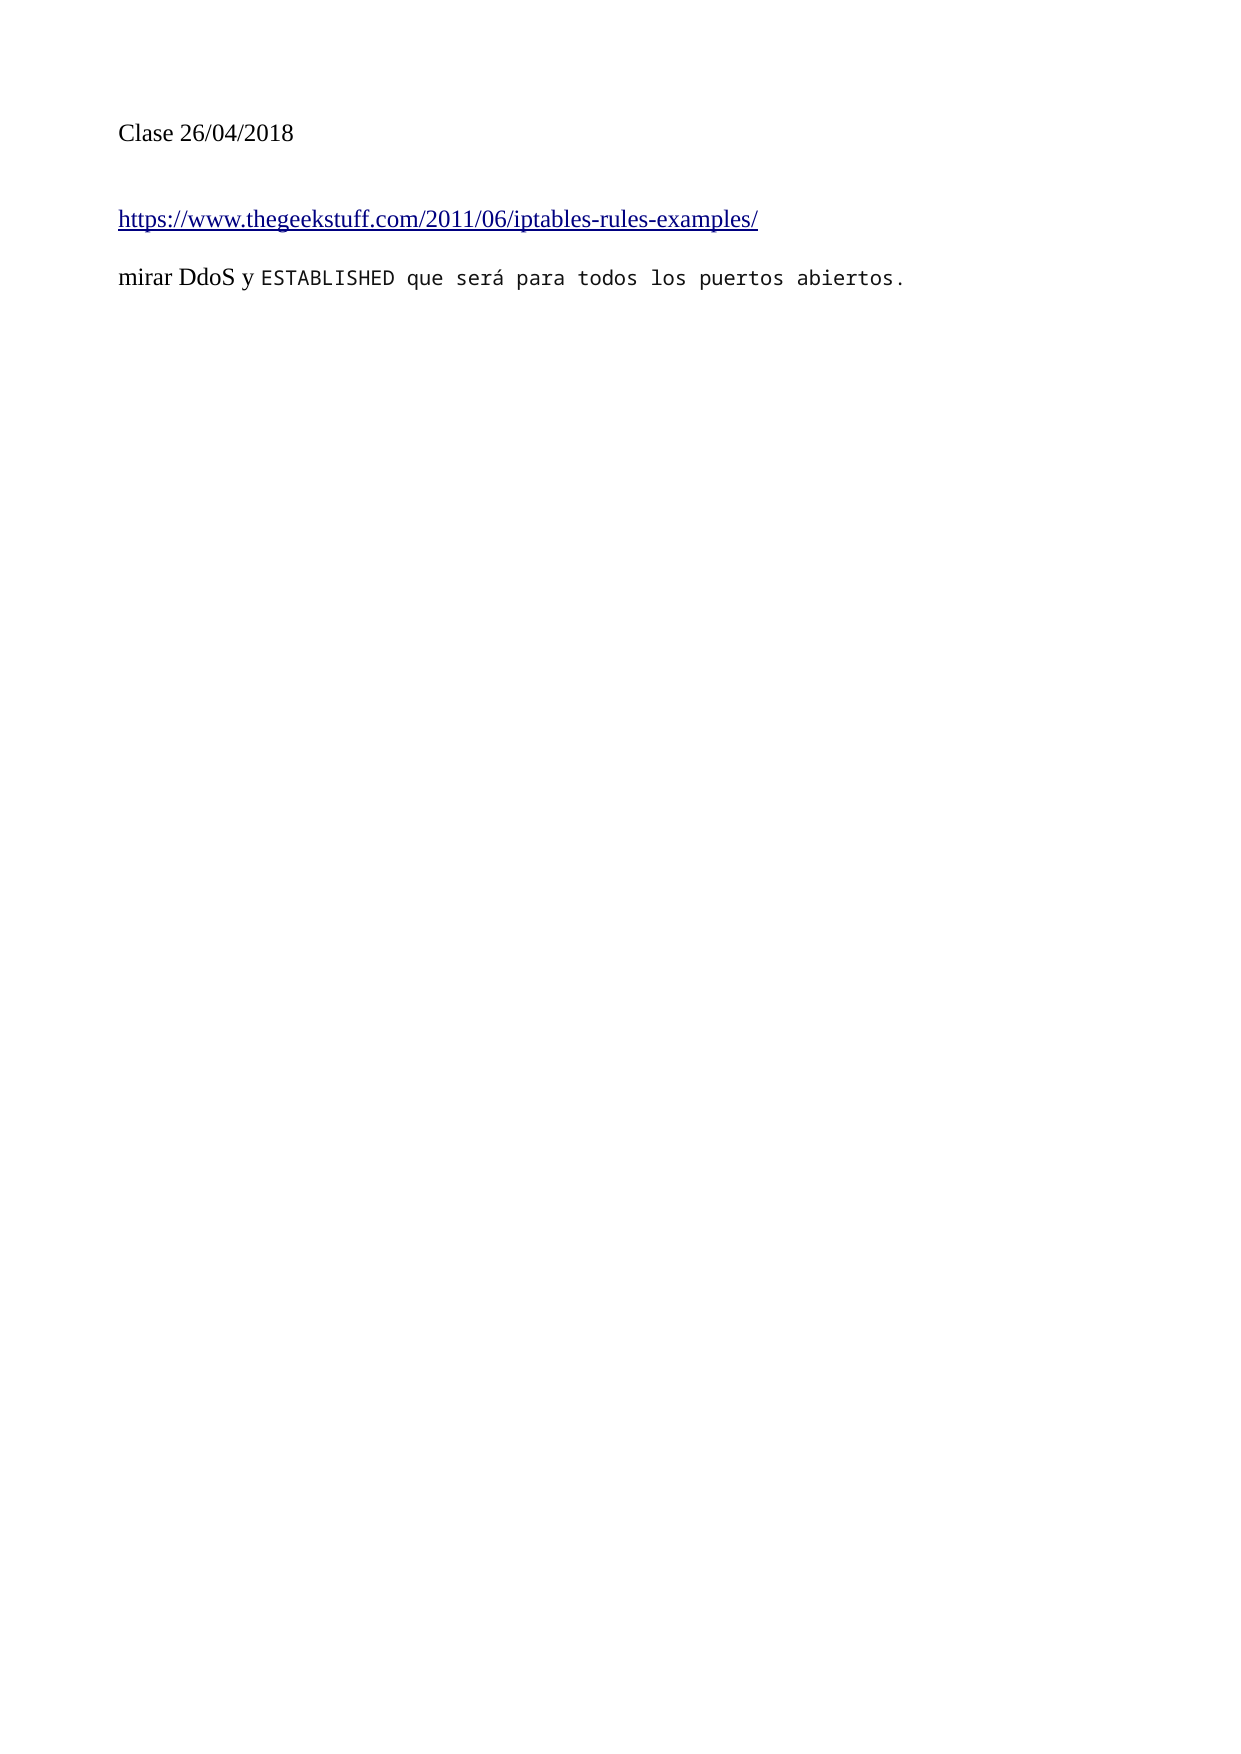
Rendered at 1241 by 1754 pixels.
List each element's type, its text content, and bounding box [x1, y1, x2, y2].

text https://www.thegeekstuff.com/2011/06/iptables-rules-examples/ [118, 204, 1122, 233]
text Clase 26/04/2018 [118, 118, 1122, 147]
text mirar DdoS y ESTABLISHED que será para todos los puertos abiertos. [118, 262, 1122, 291]
